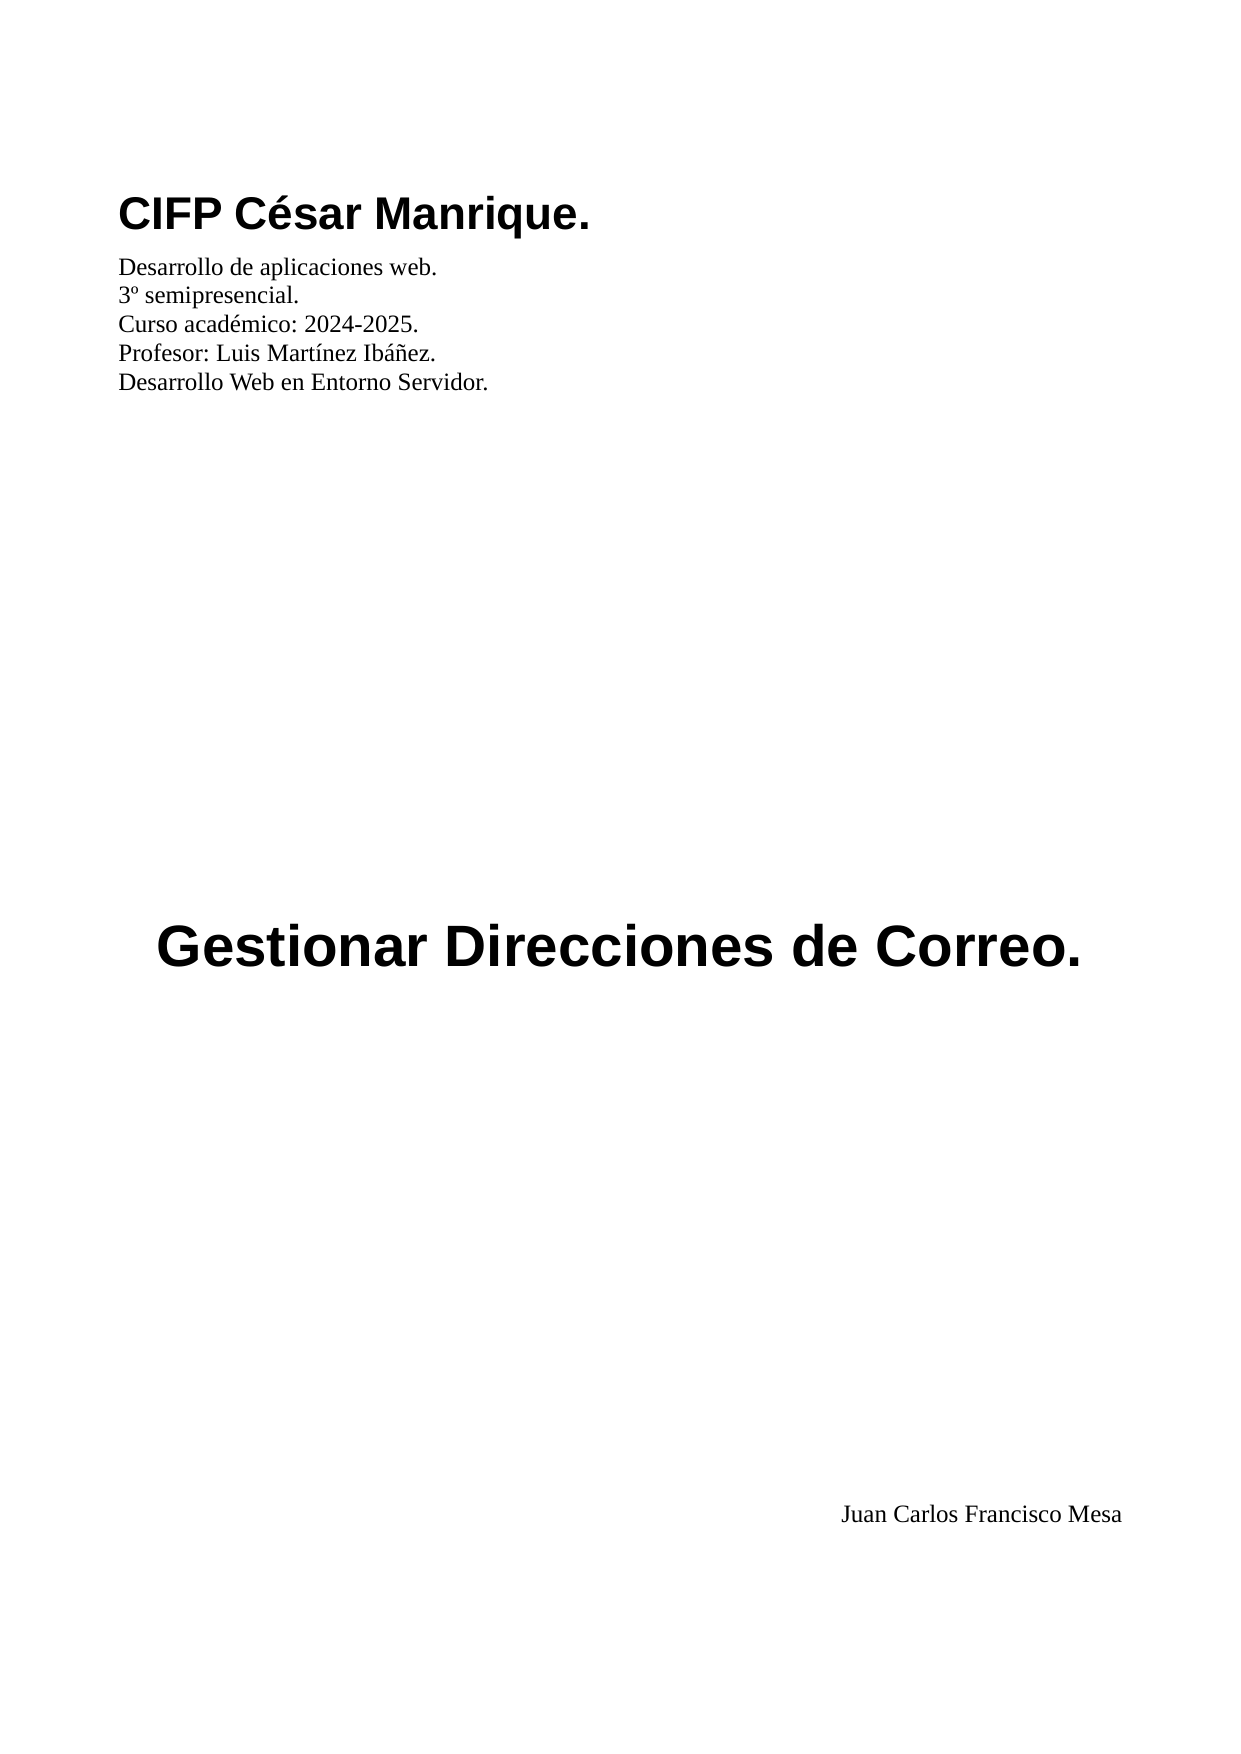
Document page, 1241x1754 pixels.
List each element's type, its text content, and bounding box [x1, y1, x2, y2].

text Curso académico: 2024-2025. [118, 309, 1122, 338]
text Desarrollo de aplicaciones web. [118, 252, 1122, 280]
title Gestionar Direcciones de Correo. [118, 911, 1122, 978]
text Profesor: Luis Martínez Ibáñez. [118, 338, 1122, 367]
text 3º semipresencial. [118, 280, 1122, 309]
text Juan Carlos Francisco Mesa [118, 1499, 1122, 1528]
title CIFP César Manrique. [118, 186, 1122, 239]
text Desarrollo Web en Entorno Servidor. [118, 367, 1122, 395]
